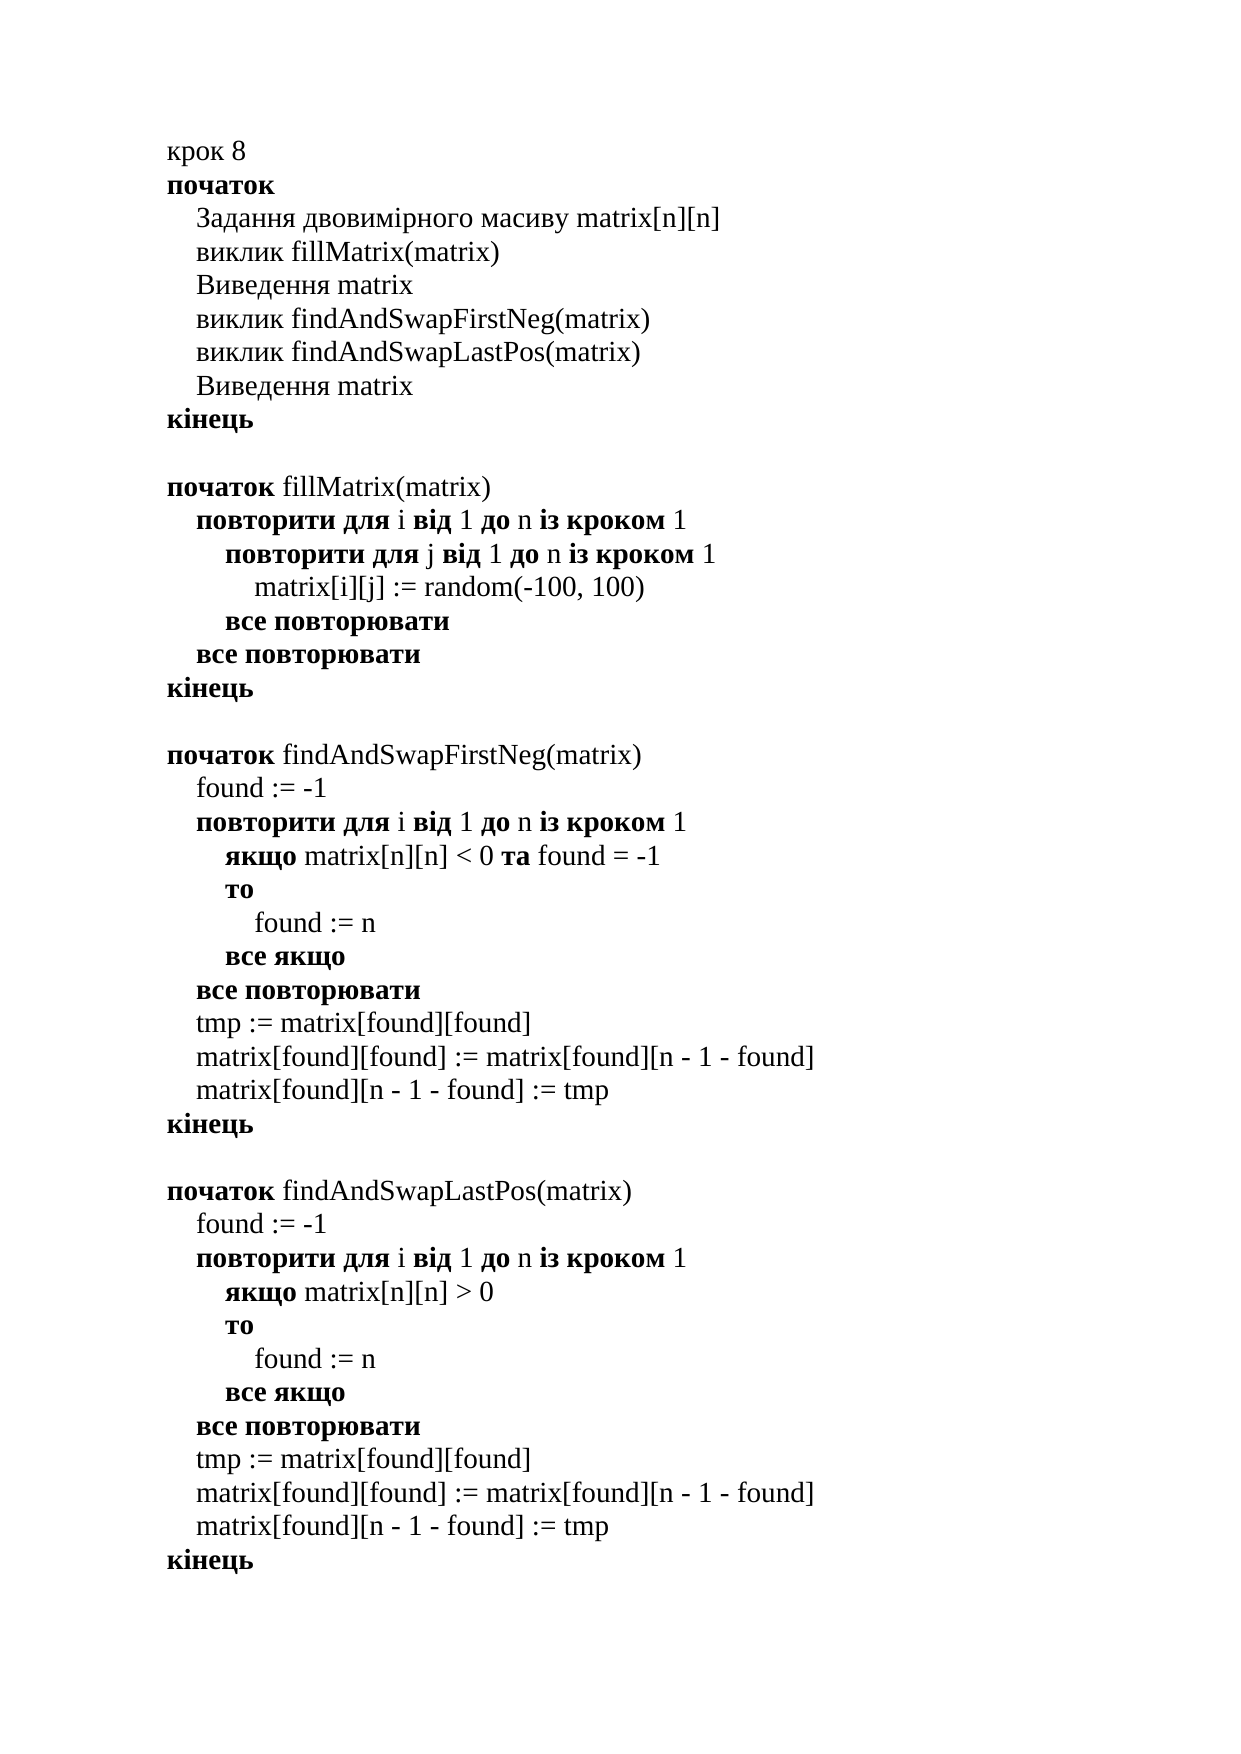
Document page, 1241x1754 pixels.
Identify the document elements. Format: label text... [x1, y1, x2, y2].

text кінець [167, 1542, 1163, 1576]
text tmp := matrix[found][found] [167, 1005, 1163, 1039]
text повторити для i від 1 до n із кроком 1 [167, 502, 1163, 536]
text matrix[found][n - 1 - found] := tmp [167, 1508, 1163, 1542]
text Задання двовимірного масиву matrix[n][n] [167, 200, 1163, 234]
text крок 8 [167, 133, 1163, 167]
text все повторювати [167, 972, 1163, 1005]
text tmp := matrix[found][found] [167, 1441, 1163, 1475]
text початок findAndSwapLastPos(matrix) [167, 1173, 1163, 1207]
text початок fillMatrix(matrix) [167, 469, 1163, 502]
text found := n [167, 1341, 1163, 1374]
text початок [167, 167, 1163, 200]
text все повторювати [167, 1408, 1163, 1441]
text matrix[i][j] := random(-100, 100) [167, 569, 1163, 603]
text повторити для i від 1 до n із кроком 1 [167, 804, 1163, 838]
text found := n [167, 905, 1163, 938]
text повторити для i від 1 до n із кроком 1 [167, 1240, 1163, 1274]
text Виведення matrix [167, 267, 1163, 301]
text якщо matrix[n][n] > 0 [167, 1274, 1163, 1307]
text все повторювати [167, 636, 1163, 670]
text matrix[found][found] := matrix[found][n - 1 - found] [167, 1475, 1163, 1508]
text повторити для j від 1 до n із кроком 1 [167, 536, 1163, 569]
text то [167, 1307, 1163, 1341]
text Виведення matrix [167, 368, 1163, 402]
text все якщо [167, 1374, 1163, 1408]
text виклик findAndSwapFirstNeg(matrix) [167, 301, 1163, 334]
text виклик fillMatrix(matrix) [167, 234, 1163, 267]
text кінець [167, 402, 1163, 435]
text то [167, 871, 1163, 905]
text кінець [167, 1106, 1163, 1139]
text found := -1 [167, 1207, 1163, 1240]
text виклик findAndSwapLastPos(matrix) [167, 334, 1163, 368]
text все повторювати [167, 603, 1163, 636]
text matrix[found][n - 1 - found] := tmp [167, 1072, 1163, 1106]
text все якщо [167, 938, 1163, 972]
text початок findAndSwapFirstNeg(matrix) [167, 737, 1163, 771]
text якщо matrix[n][n] < 0 та found = -1 [167, 838, 1163, 871]
text matrix[found][found] := matrix[found][n - 1 - found] [167, 1039, 1163, 1072]
text found := -1 [167, 771, 1163, 804]
text кінець [167, 670, 1163, 703]
